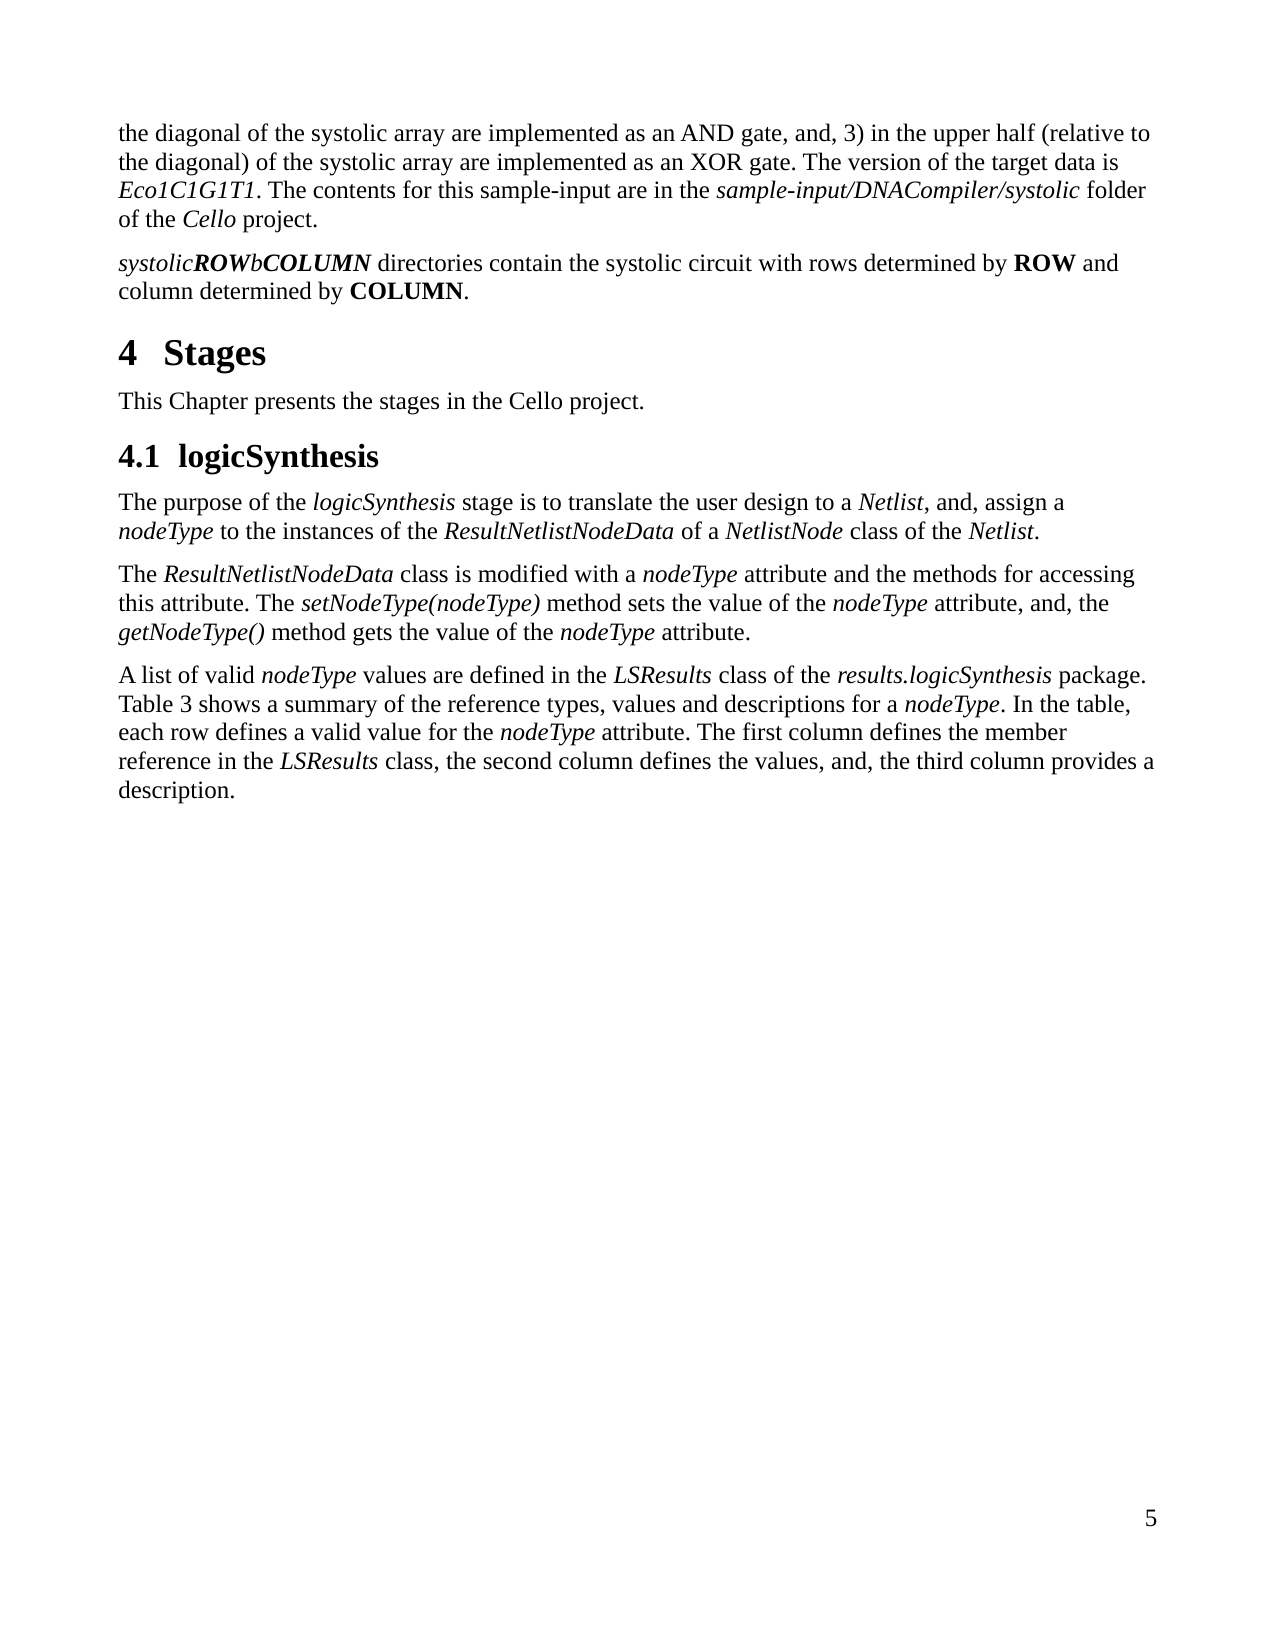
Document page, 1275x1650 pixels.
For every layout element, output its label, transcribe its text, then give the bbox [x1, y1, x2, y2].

text This Chapter presents the stages in the Cello project. [118, 386, 1157, 415]
text A list of valid nodeType values are defined in the LSResults class of the results.logicSynthesis package. Table 3 shows a summary of the reference types, values and descriptions for a nodeType. In the table, each row defines a valid value for the nodeType attribute. The first column defines the member reference in the LSResults class, the second column defines the values, and, the third column provides a description. [118, 660, 1157, 804]
subtitle logicSynthesis [118, 436, 1157, 474]
subtitle Stages [118, 330, 1157, 374]
text The ResultNetlistNodeData class is modified with a nodeType attribute and the methods for accessing this attribute. The setNodeType(nodeType) method sets the value of the nodeType attribute, and, the getNodeType() method gets the value of the nodeType attribute. [118, 559, 1157, 645]
text The purpose of the logicSynthesis stage is to translate the user design to a Netlist, and, assign a nodeType to the instances of the ResultNetlistNodeData of a NetlistNode class of the Netlist. [118, 487, 1157, 544]
text systolicROWbCOLUMN directories contain the systolic circuit with rows determined by ROW and column determined by COLUMN. [118, 248, 1157, 305]
text the diagonal of the systolic array are implemented as an AND gate, and, 3) in the upper half (relative to the diagonal) of the systolic array are implemented as an XOR gate. The version of the target data is Eco1C1G1T1. The contents for this sample-input are in the sample-input/DNACompiler/systolic folder of the Cello project. [118, 118, 1157, 233]
